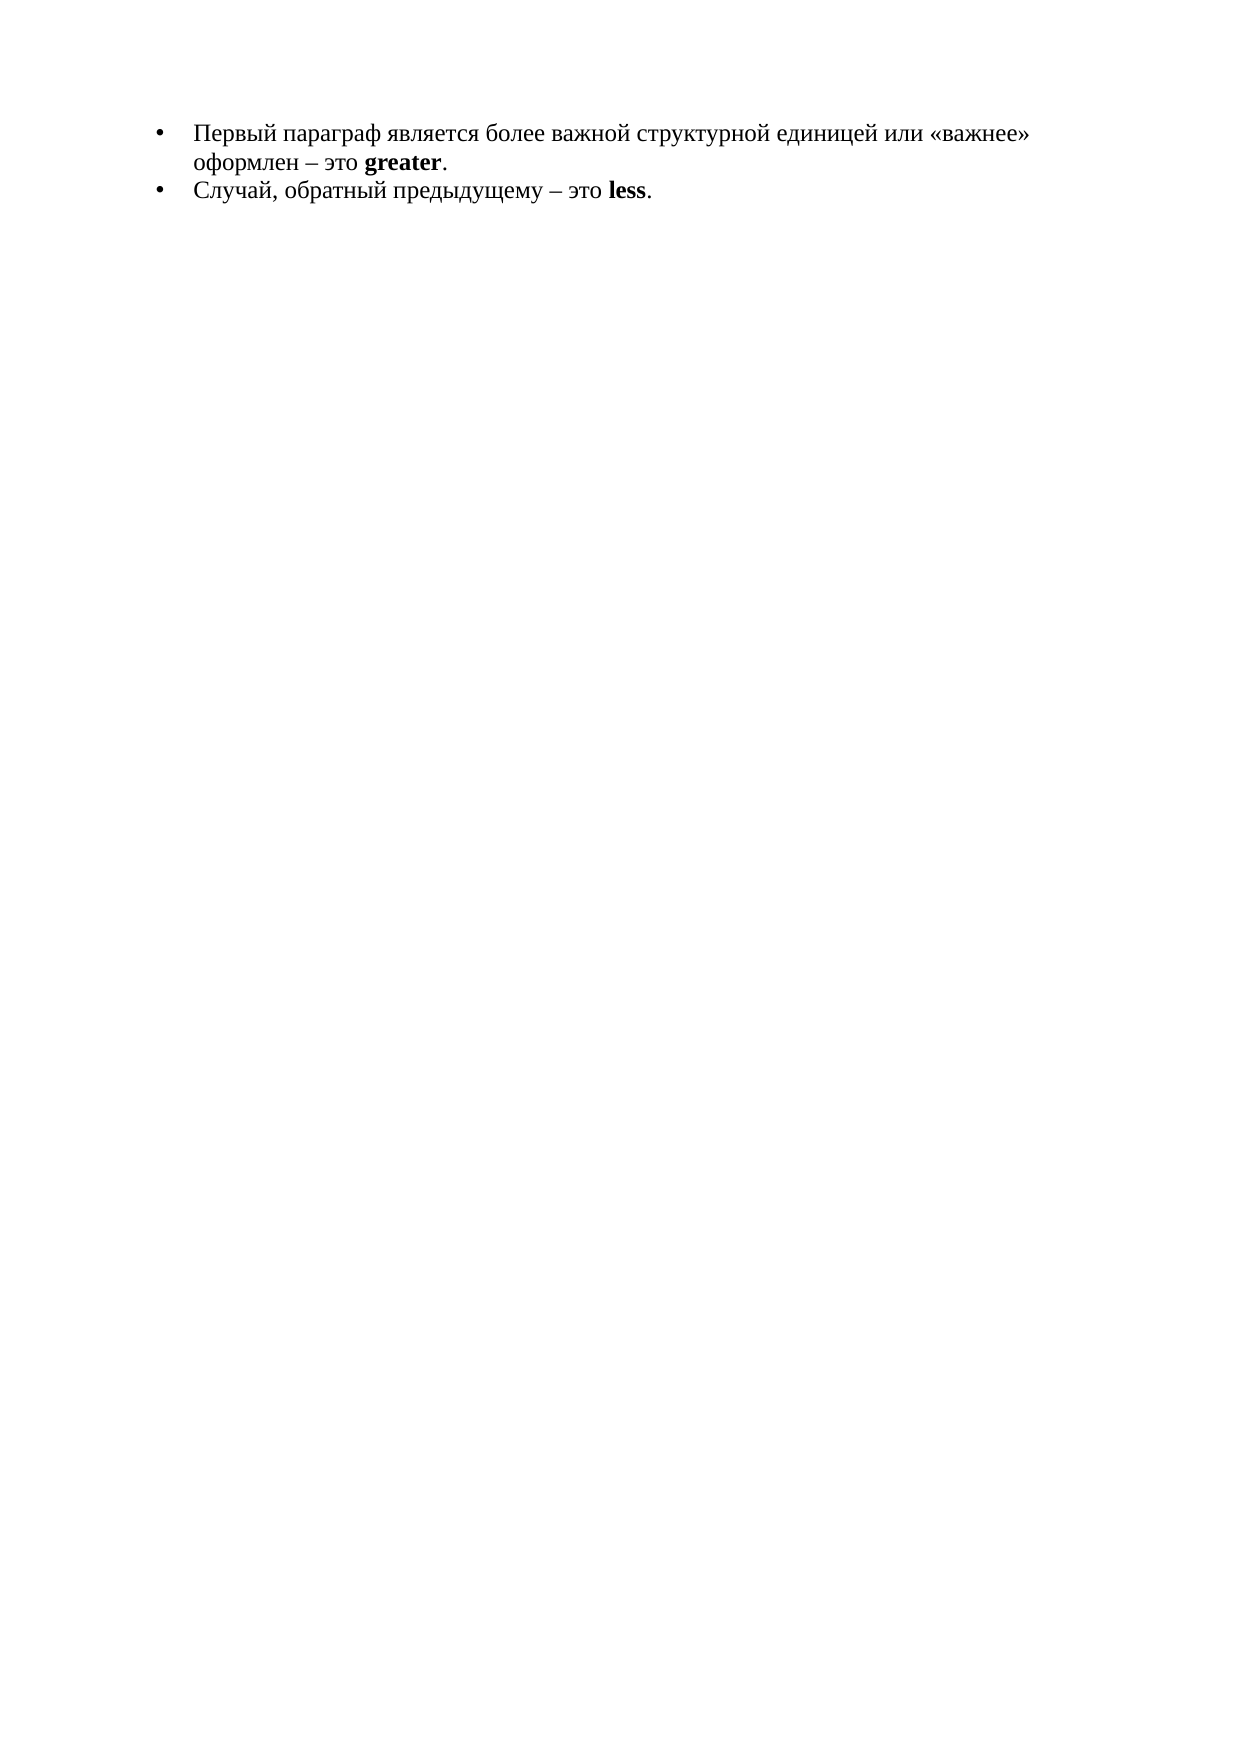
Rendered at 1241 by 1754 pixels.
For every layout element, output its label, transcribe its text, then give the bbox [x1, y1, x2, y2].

list Случай, обратный предыдущему – это less. [156, 176, 1122, 204]
list Первый параграф является более важной структурной единицей или «важнее» оформлен – это greater. [156, 118, 1122, 176]
